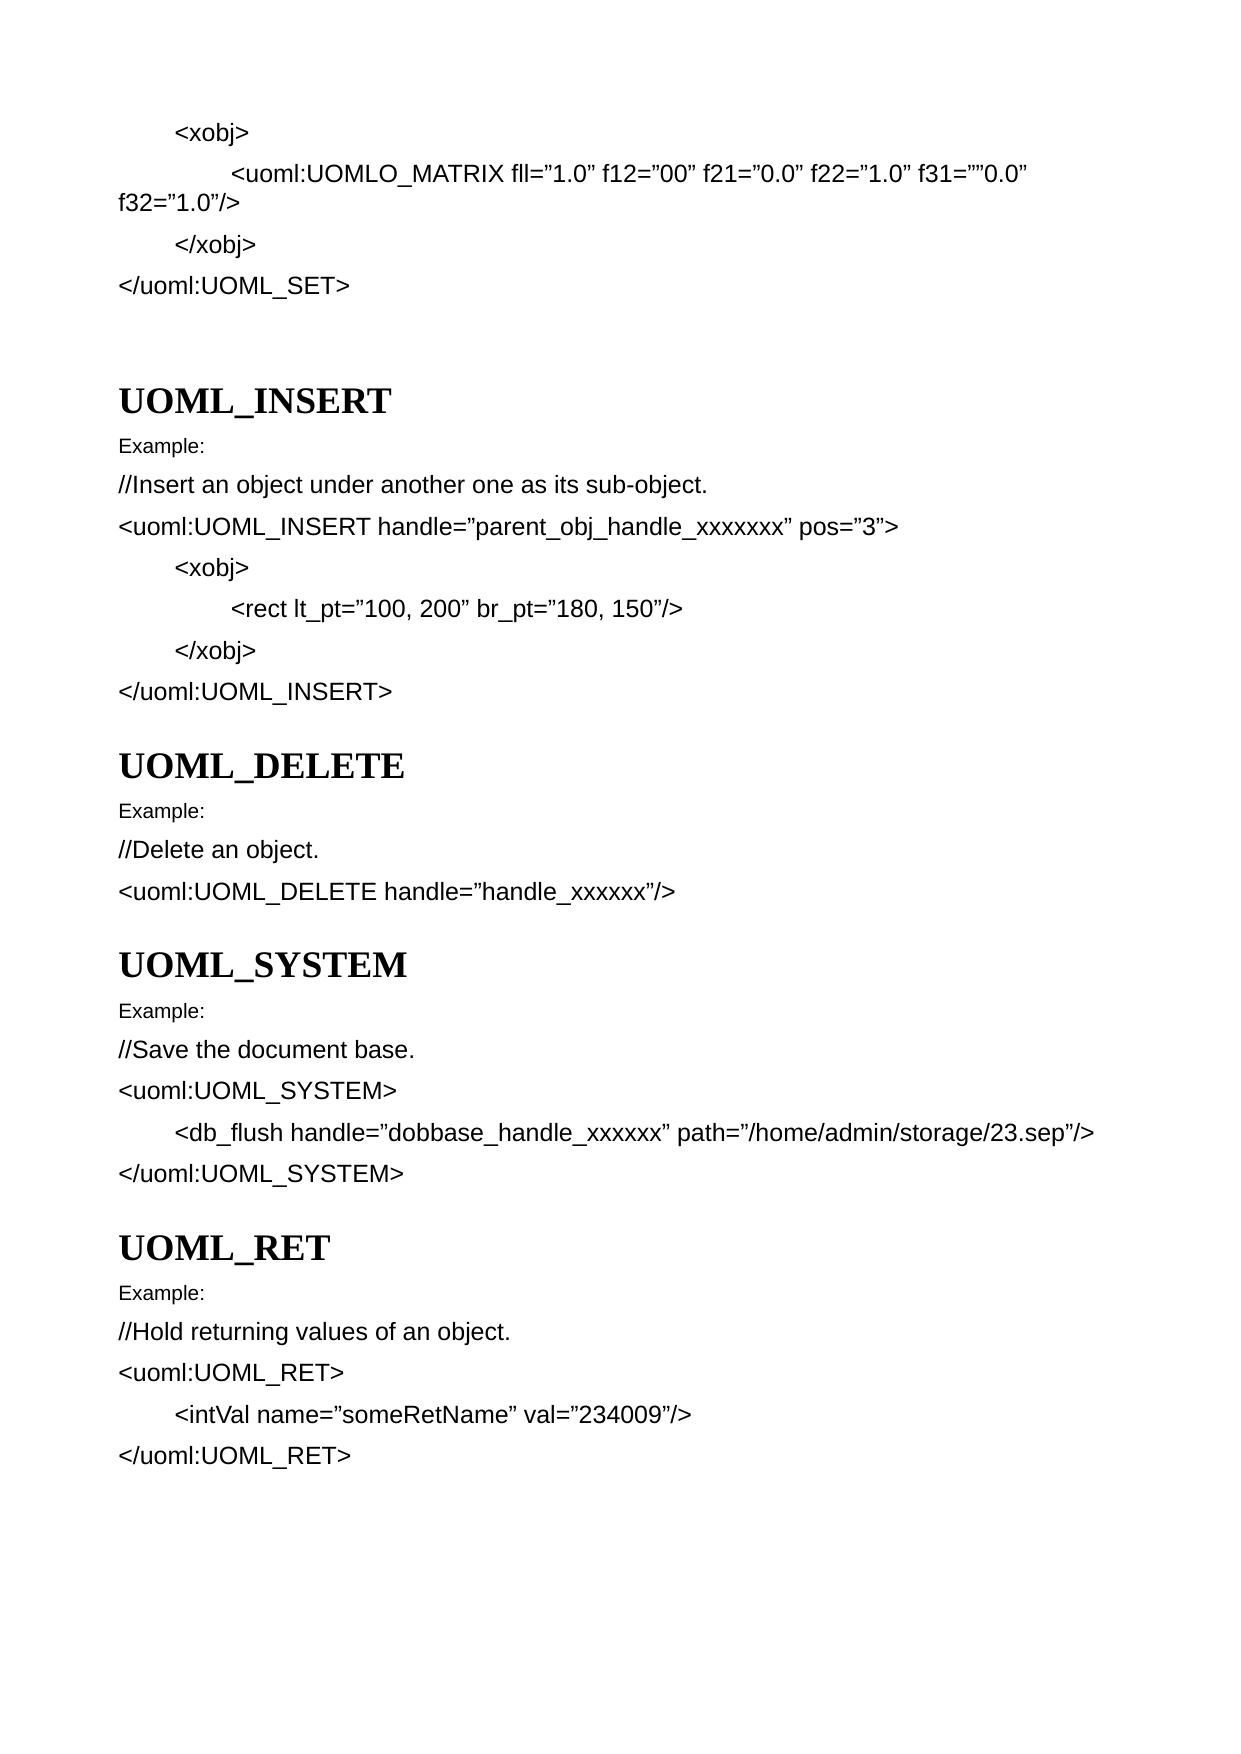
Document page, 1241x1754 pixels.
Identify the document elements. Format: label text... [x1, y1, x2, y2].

text Example: [118, 1281, 1122, 1305]
subtitle UOML_INSERT [118, 378, 1122, 422]
text <intVal name=”someRetName” val=”234009”/> [118, 1400, 1122, 1428]
text <uoml:UOML_DELETE handle=”handle_xxxxxx”/> [118, 877, 1122, 905]
text //Save the document base. [118, 1035, 1122, 1064]
text </uoml:UOML_SYSTEM> [118, 1159, 1122, 1188]
text Example: [118, 434, 1122, 458]
subtitle UOML_DELETE [118, 743, 1122, 786]
text </uoml:UOML_RET> [118, 1441, 1122, 1470]
text Example: [118, 998, 1122, 1022]
text //Hold returning values of an object. [118, 1317, 1122, 1346]
text <uoml:UOML_INSERT handle=”parent_obj_handle_xxxxxxx” pos=”3”> [118, 512, 1122, 541]
text </uoml:UOML_INSERT> [118, 677, 1122, 706]
subtitle UOML_SYSTEM [118, 943, 1122, 986]
text <uoml:UOML_RET> [118, 1358, 1122, 1387]
text </uoml:UOML_SET> [118, 271, 1122, 300]
text //Delete an object. [118, 835, 1122, 864]
text //Insert an object under another one as its sub-object. [118, 471, 1122, 499]
text <xobj> [118, 553, 1122, 582]
text <xobj> [118, 118, 1122, 147]
text <rect lt_pt=”100, 200” br_pt=”180, 150”/> [118, 594, 1122, 623]
text <db_flush handle=”dobbase_handle_xxxxxx” path=”/home/admin/storage/23.sep”/> [118, 1117, 1122, 1146]
text <uoml:UOML_SYSTEM> [118, 1076, 1122, 1105]
subtitle UOML_RET [118, 1225, 1122, 1268]
text </xobj> [118, 229, 1122, 258]
text <uoml:UOMLO_MATRIX fll=”1.0” f12=”00” f21=”0.0” f22=”1.0” f31=””0.0” f32=”1.0”/> [118, 159, 1122, 217]
text </xobj> [118, 636, 1122, 664]
text Example: [118, 799, 1122, 823]
